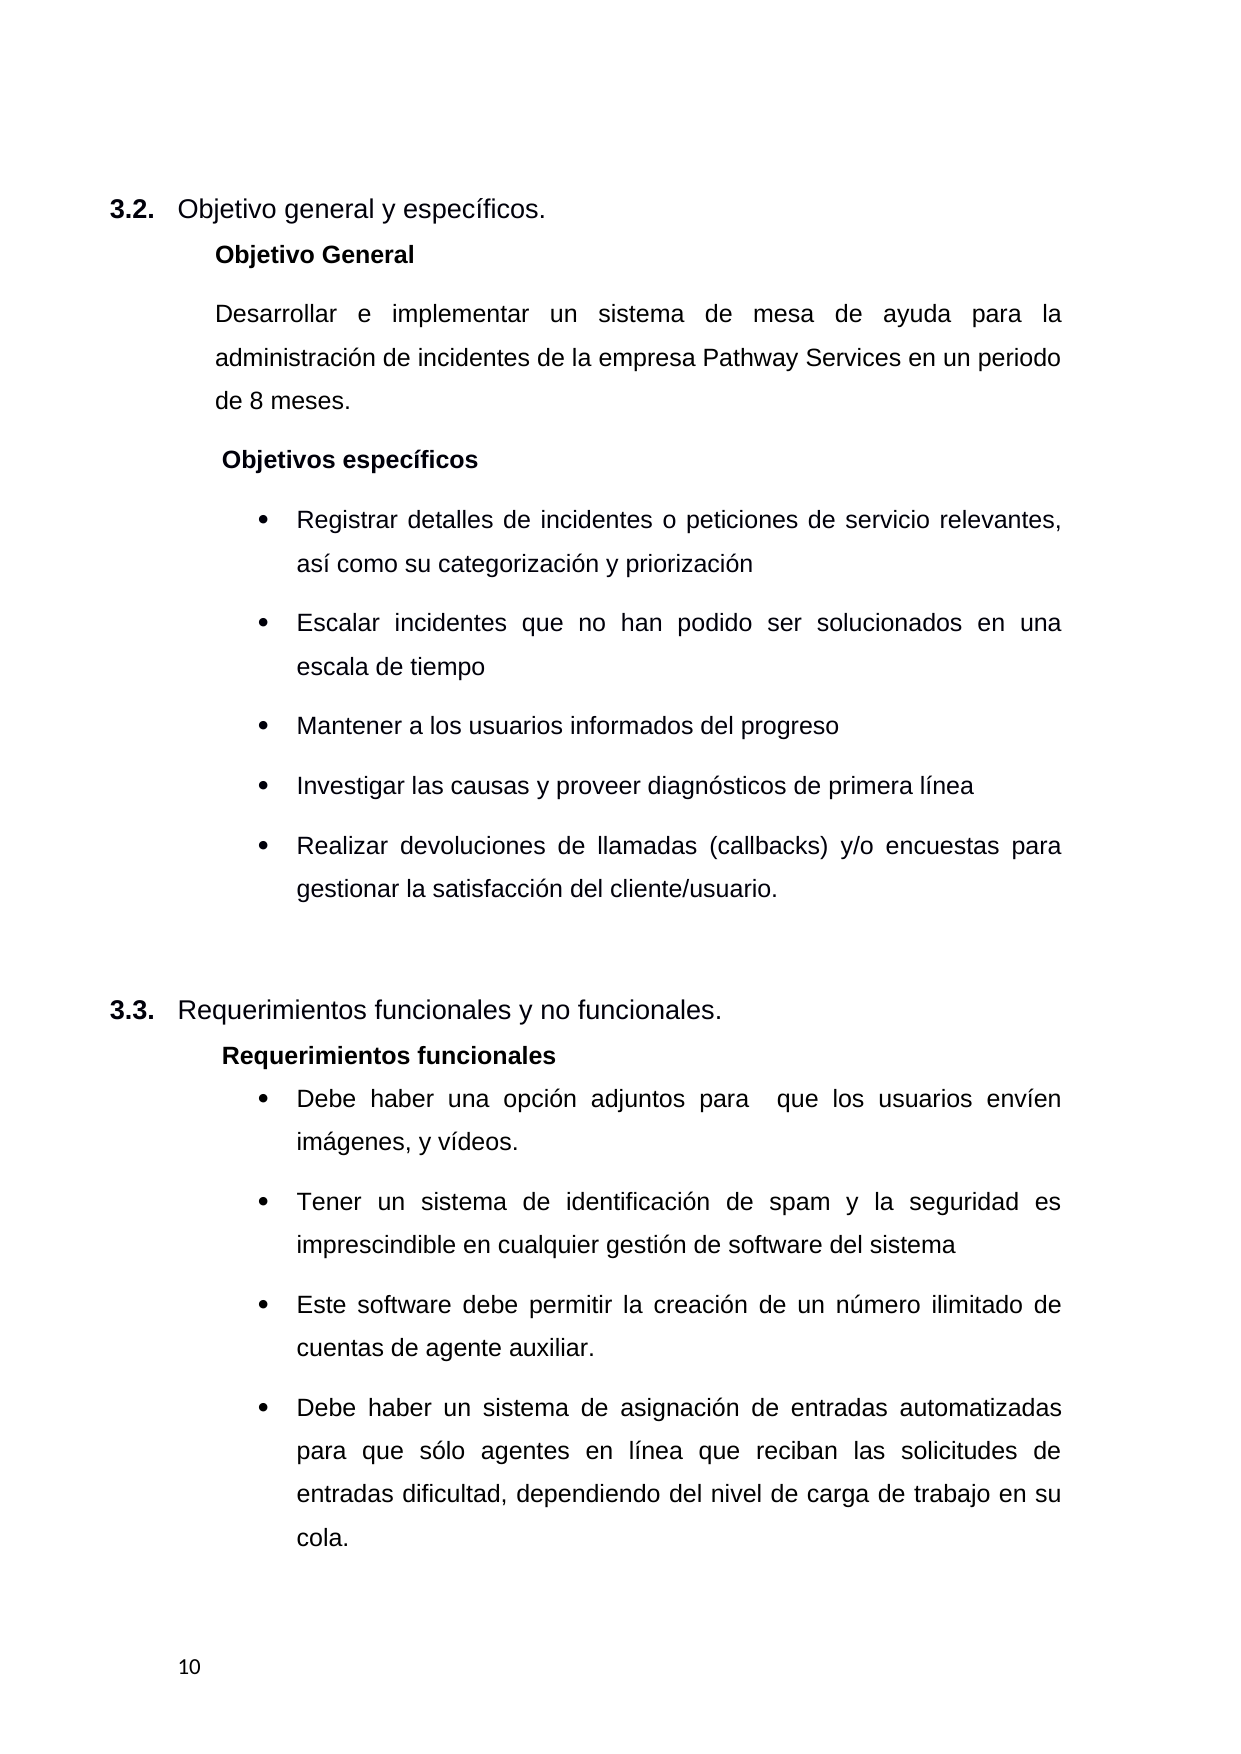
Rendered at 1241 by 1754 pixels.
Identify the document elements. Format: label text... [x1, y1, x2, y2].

subtitle Requerimientos funcionales y no funcionales. [109, 994, 1063, 1025]
list Desarrollar e implementar un sistema de mesa de ayuda para la administración de incidentes de la empresa Pathway Services en un periodo de 8 meses. [215, 299, 1063, 414]
subtitle Objetivo general y específicos. [109, 193, 1063, 224]
list Objetivo General [215, 240, 1063, 268]
list Investigar las causas y proveer diagnósticos de primera línea [259, 771, 1063, 800]
list Tener un sistema de identificación de spam y la seguridad es imprescindible en cualquier gestión de software del sistema [259, 1187, 1063, 1259]
list Mantener a los usuarios informados del progreso [259, 711, 1063, 740]
list Realizar devoluciones de llamadas (callbacks) y/o encuestas para gestionar la satisfacción del cliente/usuario. [259, 831, 1063, 903]
list Este software debe permitir la creación de un número ilimitado de cuentas de agente auxiliar. [259, 1290, 1063, 1362]
text Requerimientos funcionales [222, 1041, 1063, 1069]
list Registrar detalles de incidentes o peticiones de servicio relevantes, así como su categorización y priorización [259, 505, 1063, 577]
list Debe haber un sistema de asignación de entradas automatizadas para que sólo agentes en línea que reciban las solicitudes de entradas dificultad, dependiendo del nivel de carga de trabajo en su cola. [259, 1393, 1063, 1551]
text Objetivos específicos [222, 446, 1063, 474]
list Escalar incidentes que no han podido ser solucionados en una escala de tiempo [259, 608, 1063, 680]
list Debe haber una opción adjuntos para que los usuarios envíen imágenes, y vídeos. [259, 1084, 1063, 1156]
